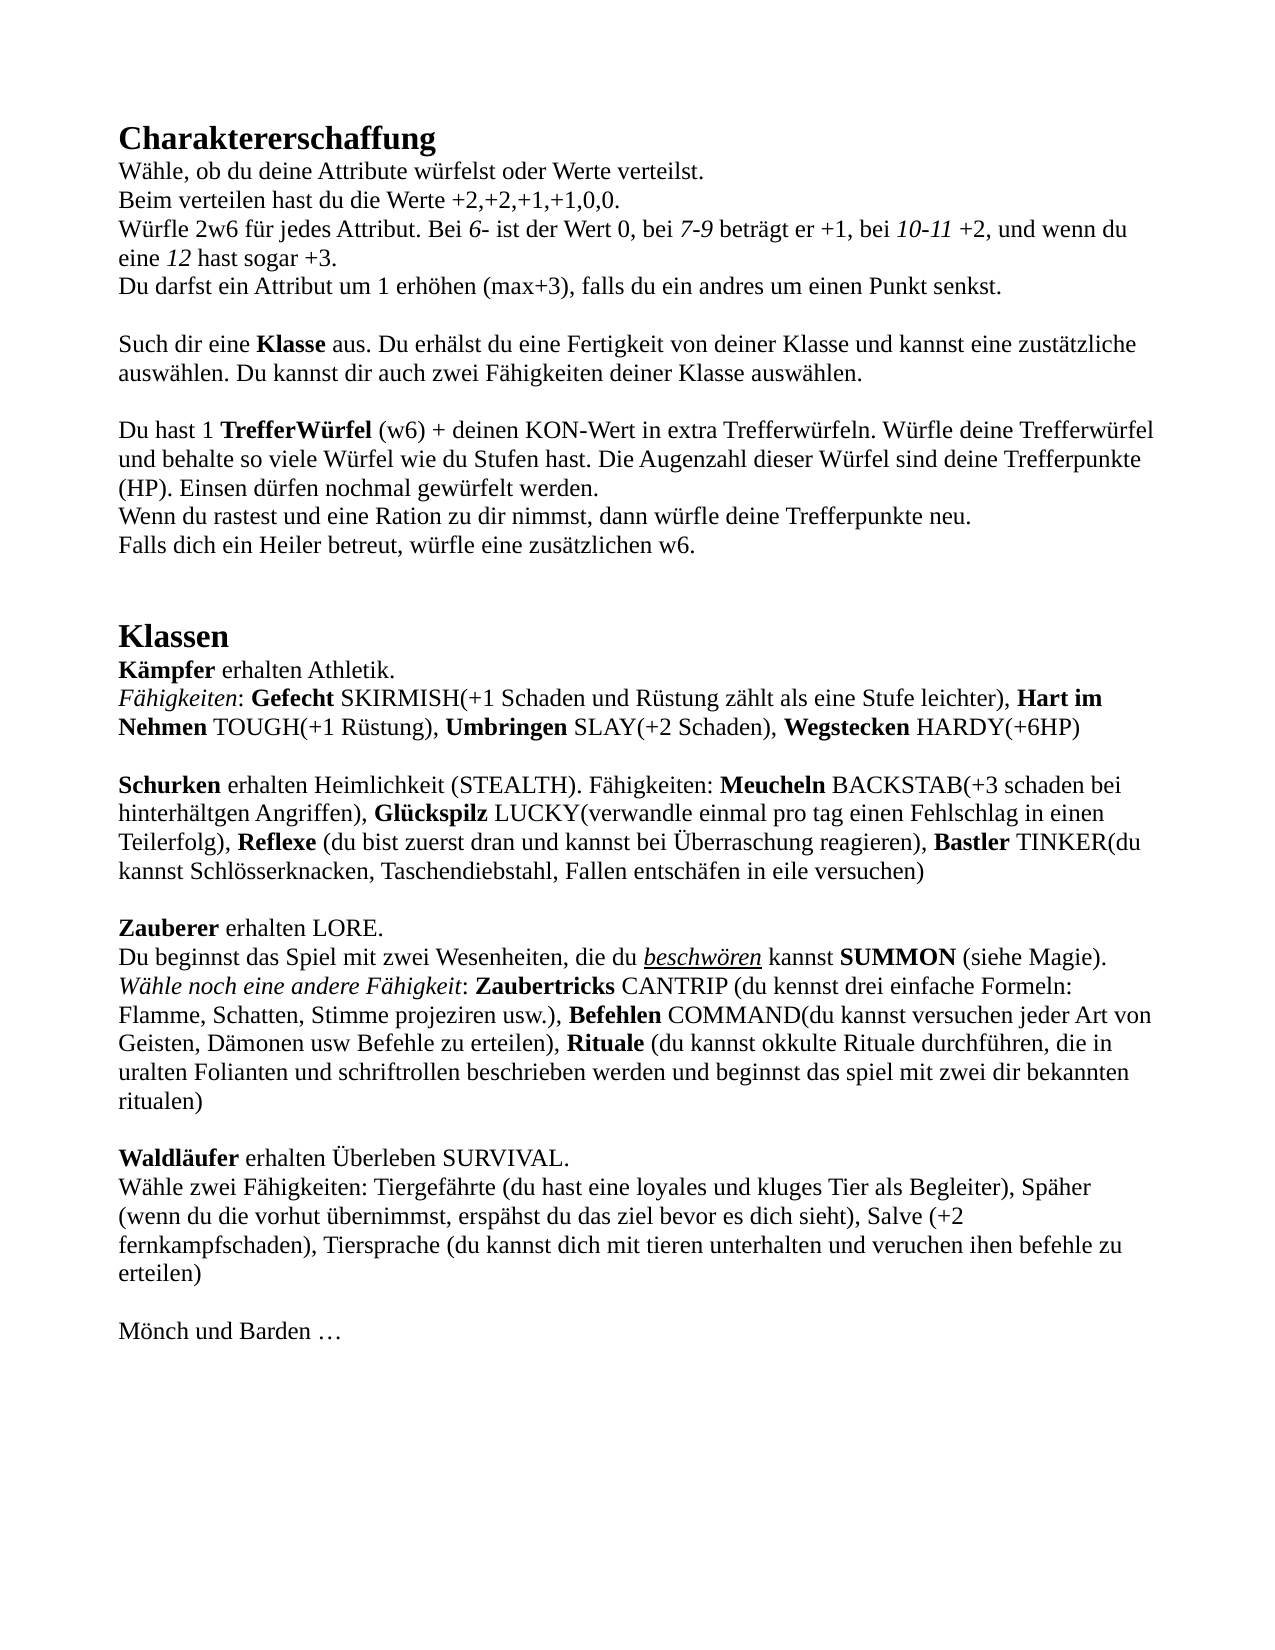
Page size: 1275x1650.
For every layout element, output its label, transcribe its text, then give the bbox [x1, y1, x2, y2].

text Waldläufer erhalten Überleben SURVIVAL. Wähle zwei Fähigkeiten: Tiergefährte (du hast eine loyales und kluges Tier als Begleiter), Späher (wenn du die vorhut übernimmst, erspähst du das ziel bevor es dich sieht), Salve (+2 fernkampfschaden), Tiersprache (du kannst dich mit tieren unterhalten und veruchen ihen befehle zu erteilen) [118, 1143, 1157, 1287]
text Fähigkeiten: Gefecht SKIRMISH(+1 Schaden und Rüstung zählt als eine Stufe leichter), Hart im Nehmen TOUGH(+1 Rüstung), Umbringen SLAY(+2 Schaden), Wegstecken HARDY(+6HP) [118, 683, 1157, 741]
text Beim verteilen hast du die Werte +2,+2,+1,+1,0,0. [118, 185, 1157, 214]
text Such dir eine Klasse aus. Du erhälst du eine Fertigkeit von deiner Klasse und kannst eine zustätzliche auswählen. Du kannst dir auch zwei Fähigkeiten deiner Klasse auswählen. [118, 329, 1157, 386]
text Kämpfer erhalten Athletik. [118, 655, 1157, 683]
text Zauberer erhalten LORE. Du beginnst das Spiel mit zwei Wesenheiten, die du beschwören kannst SUMMON (siehe Magie). Wähle noch eine andere Fähigkeit: Zaubertricks CANTRIP (du kennst drei einfache Formeln: Flamme, Schatten, Stimme projeziren usw.), Befehlen COMMAND(du kannst versuchen jeder Art von Geisten, Dämonen usw Befehle zu erteilen), Rituale (du kannst okkulte Rituale durchführen, die in uralten Folianten und schriftrollen beschrieben werden und beginnst das spiel mit zwei dir bekannten ritualen) [118, 913, 1157, 1115]
text Würfle 2w6 für jedes Attribut. Bei 6- ist der Wert 0, bei 7-9 beträgt er +1, bei 10-11 +2, und wenn du eine 12 hast sogar +3. [118, 214, 1157, 271]
text Schurken erhalten Heimlichkeit (STEALTH). Fähigkeiten: Meucheln BACKSTAB(+3 schaden bei hinterhältgen Angriffen), Glückspilz LUCKY(verwandle einmal pro tag einen Fehlschlag in einen Teilerfolg), Reflexe (du bist zuerst dran und kannst bei Überraschung reagieren), Bastler TINKER(du kannst Schlösserknacken, Taschendiebstahl, Fallen entschäfen in eile versuchen) [118, 770, 1157, 885]
text Du darfst ein Attribut um 1 erhöhen (max+3), falls du ein andres um einen Punkt senkst. [118, 271, 1157, 300]
text Falls dich ein Heiler betreut, würfle eine zusätzlichen w6. [118, 530, 1157, 559]
text Mönch und Barden … [118, 1316, 1157, 1345]
text Klassen [118, 616, 1157, 655]
text Wähle, ob du deine Attribute würfelst oder Werte verteilst. [118, 156, 1157, 185]
text Charaktererschaffung [118, 118, 1157, 156]
text Wenn du rastest und eine Ration zu dir nimmst, dann würfle deine Trefferpunkte neu. [118, 501, 1157, 530]
text Du hast 1 TrefferWürfel (w6) + deinen KON-Wert in extra Trefferwürfeln. Würfle deine Trefferwürfel und behalte so viele Würfel wie du Stufen hast. Die Augenzahl dieser Würfel sind deine Trefferpunkte (HP). Einsen dürfen nochmal gewürfelt werden. [118, 415, 1157, 501]
